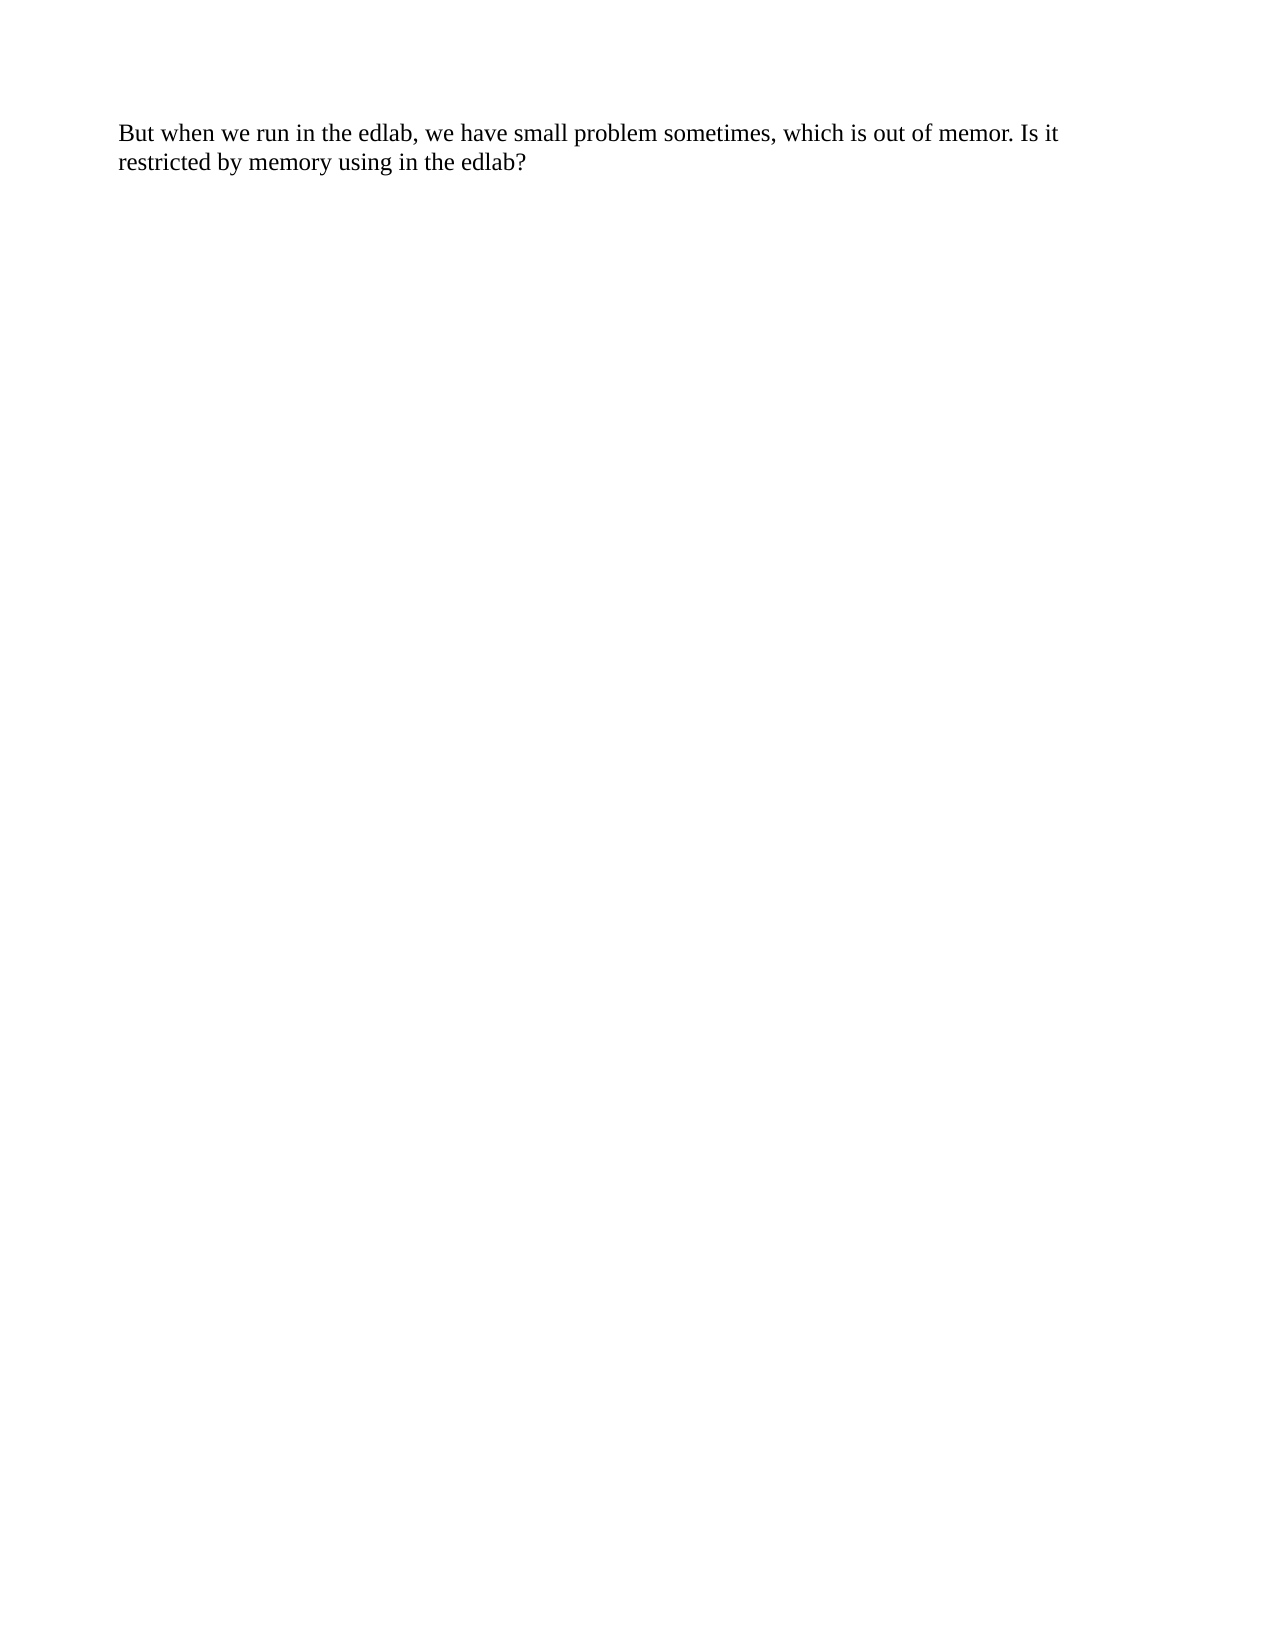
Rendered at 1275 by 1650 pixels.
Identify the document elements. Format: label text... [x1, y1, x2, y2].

text But when we run in the edlab, we have small problem sometimes, which is out of memor. Is it restricted by memory using in the edlab? [118, 118, 1157, 176]
